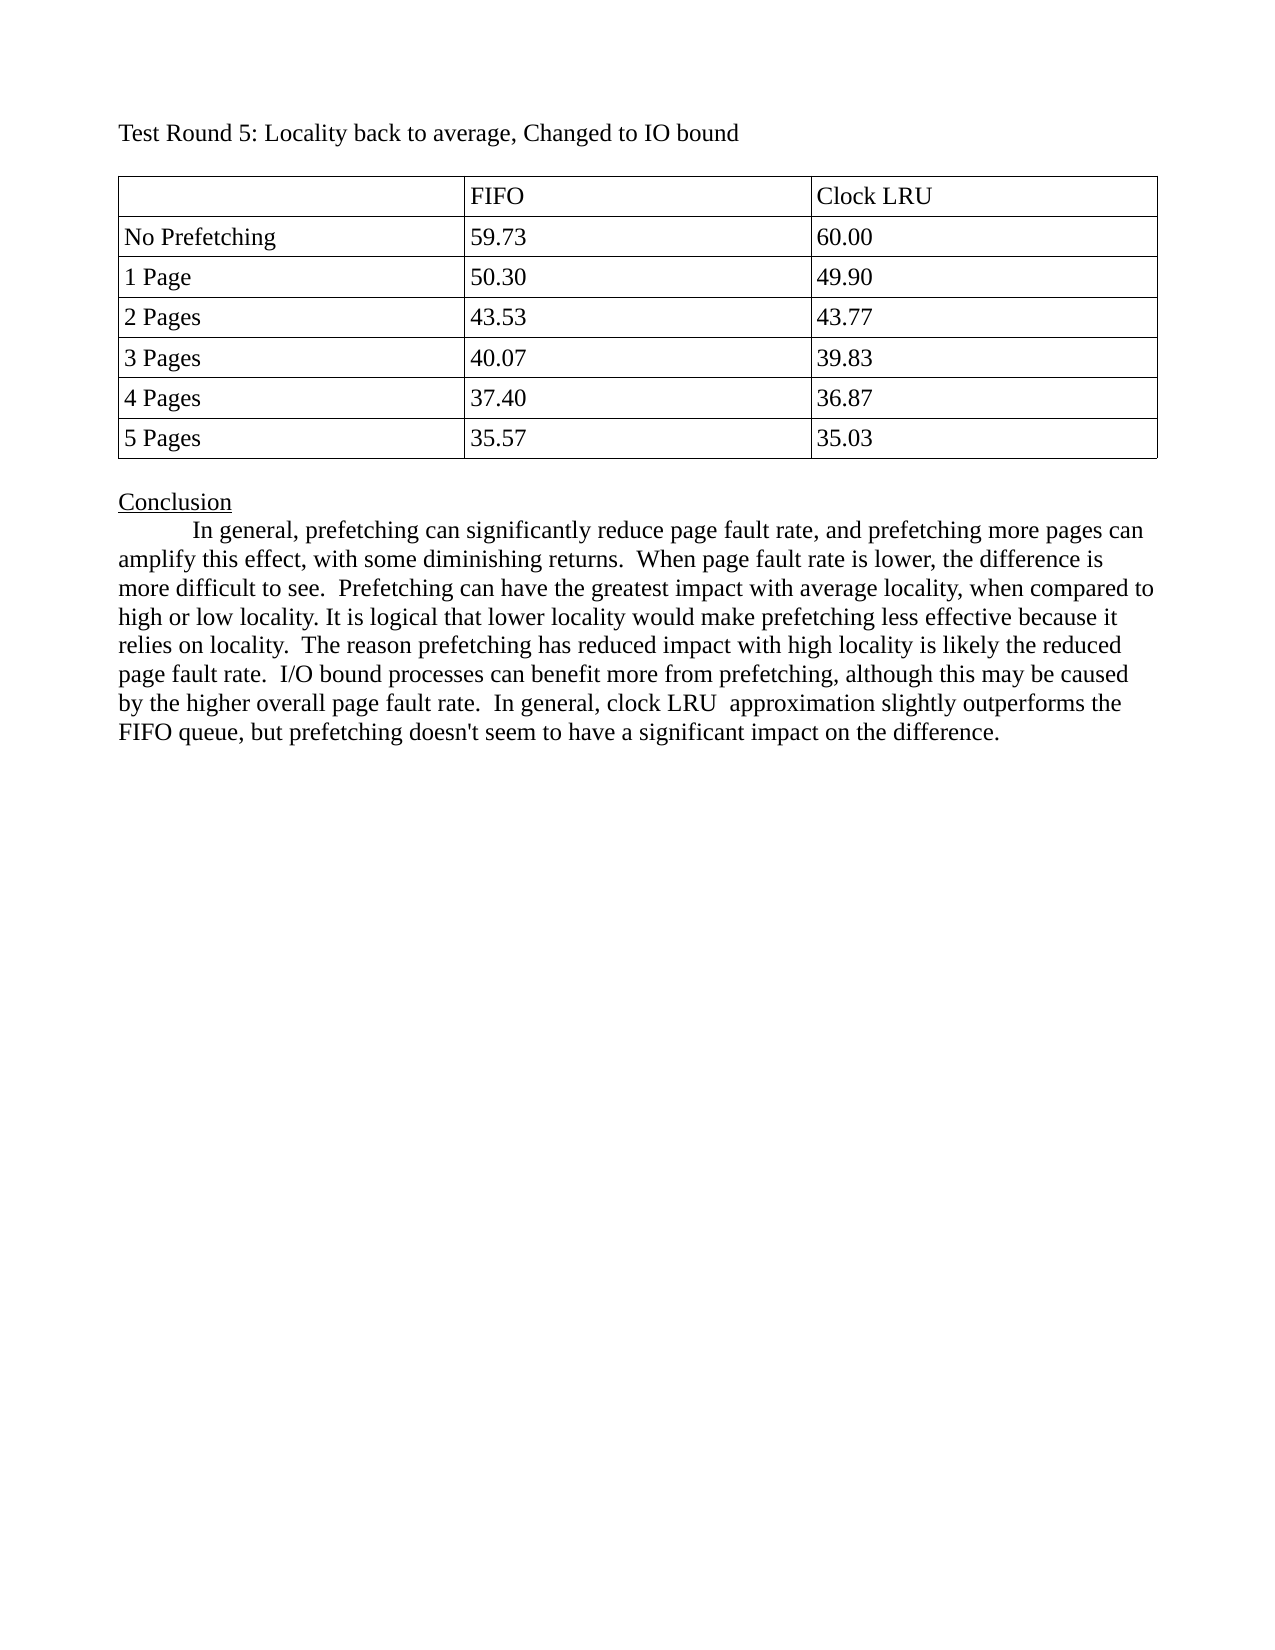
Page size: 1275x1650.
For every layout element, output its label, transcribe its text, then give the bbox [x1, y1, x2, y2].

text Conclusion [118, 487, 1157, 515]
table_cell 1 Page [119, 257, 464, 297]
table_cell 59.73 [465, 217, 811, 256]
table_cell 3 Pages [119, 338, 464, 377]
table_cell 35.57 [465, 419, 811, 458]
table_cell 43.53 [465, 298, 811, 337]
text In general, prefetching can significantly reduce page fault rate, and prefetching more pages can amplify this effect, with some diminishing returns. When page fault rate is lower, the difference is more difficult to see. Prefetching can have the greatest impact with average locality, when compared to high or low locality. It is logical that lower locality would make prefetching less effective because it relies on locality. The reason prefetching has reduced impact with high locality is likely the reduced page fault rate. I/O bound processes can benefit more from prefetching, although this may be caused by the higher overall page fault rate. In general, clock LRU approximation slightly outperforms the FIFO queue, but prefetching doesn't seem to have a significant impact on the difference. [118, 515, 1157, 745]
table_cell 43.77 [812, 298, 1157, 337]
table_cell 60.00 [812, 217, 1157, 256]
table_cell 50.30 [465, 257, 811, 297]
table_cell 5 Pages [119, 419, 464, 458]
text Test Round 5: Locality back to average, Changed to IO bound [118, 118, 1157, 147]
table_cell 49.90 [812, 257, 1157, 297]
table_cell 37.40 [465, 378, 811, 417]
table_cell 39.83 [812, 338, 1157, 377]
table_cell 4 Pages [119, 378, 464, 417]
table_cell 35.03 [812, 419, 1157, 458]
table_cell 36.87 [812, 378, 1157, 417]
table_cell 40.07 [465, 338, 811, 377]
table_header Clock LRU [812, 177, 1157, 216]
table_cell No Prefetching [119, 217, 464, 256]
table_header [119, 177, 464, 216]
table_cell 2 Pages [119, 298, 464, 337]
table_header FIFO [465, 177, 811, 216]
